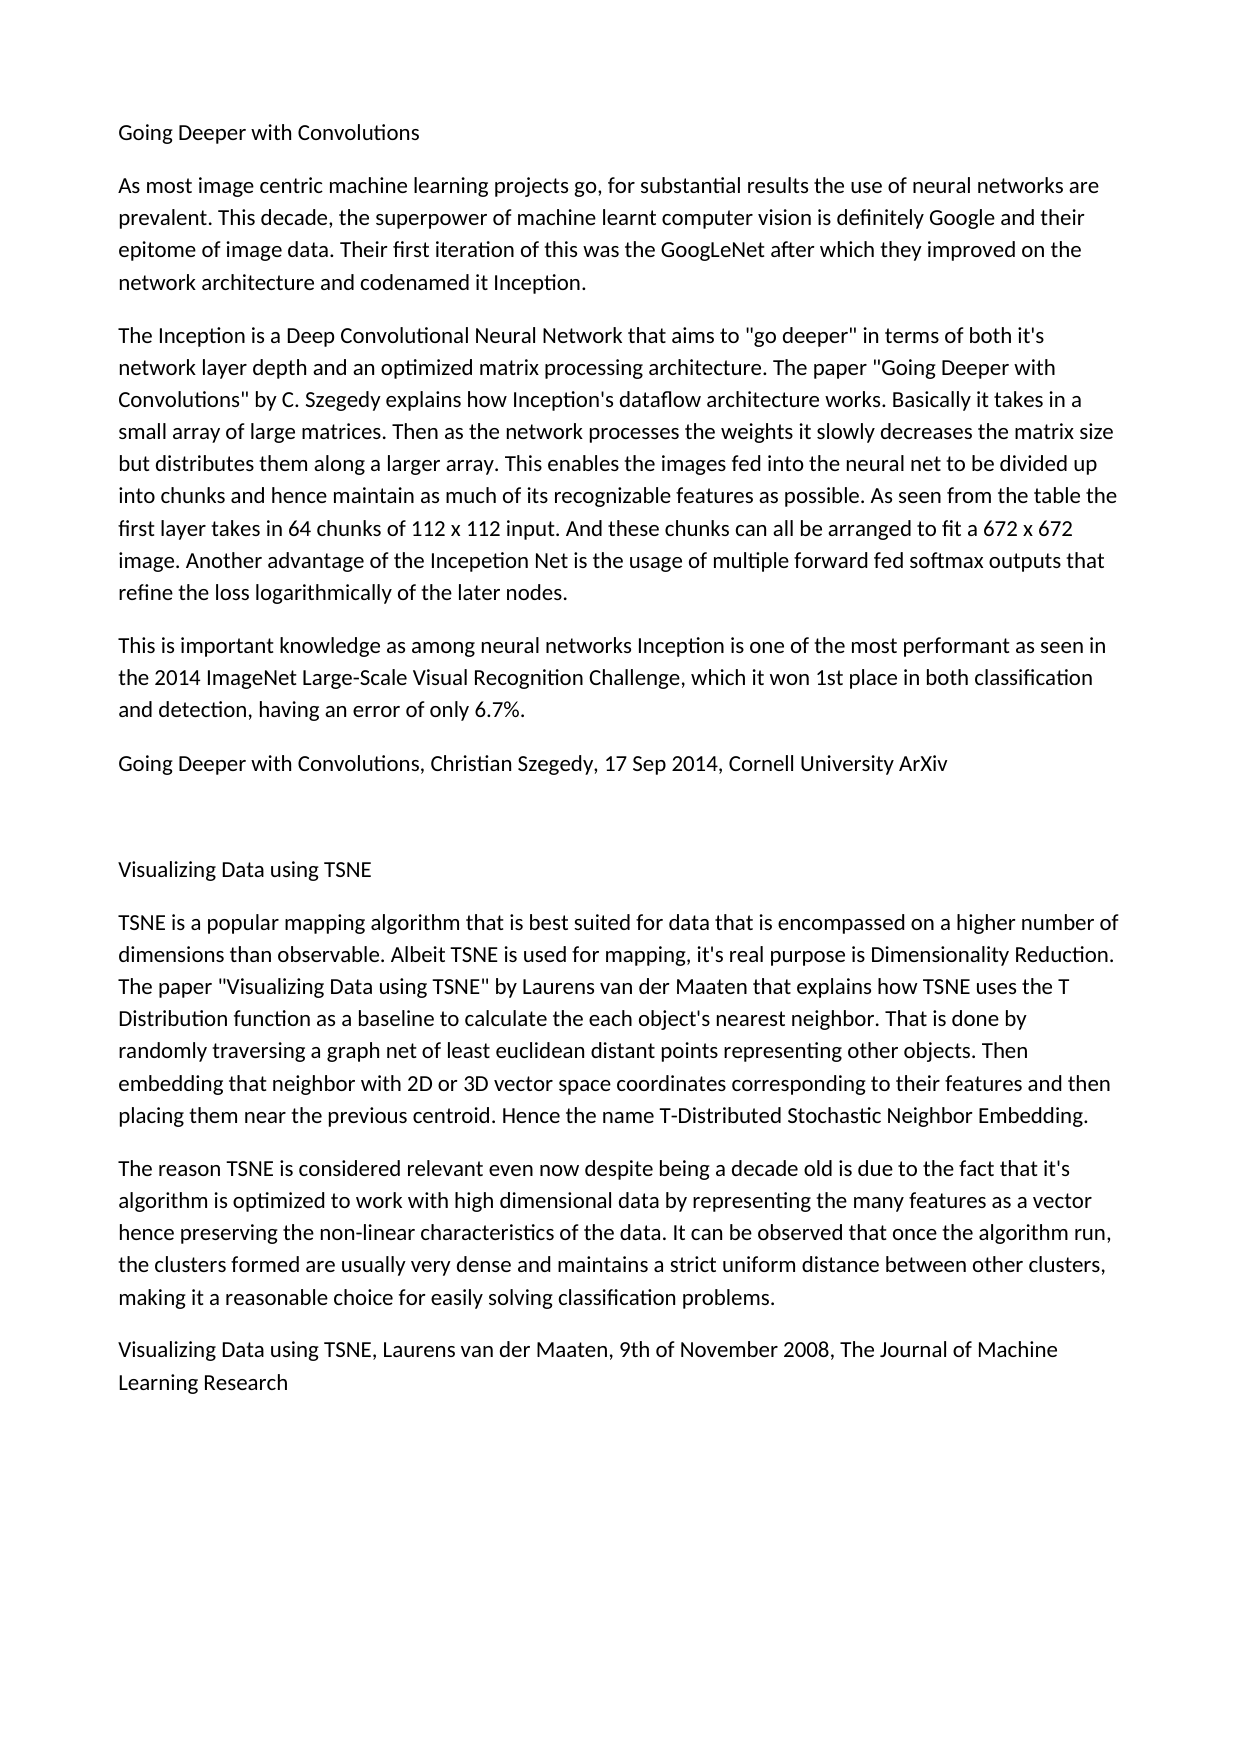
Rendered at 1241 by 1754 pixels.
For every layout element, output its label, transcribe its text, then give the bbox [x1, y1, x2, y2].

text The reason TSNE is considered relevant even now despite being a decade old is due to the fact that it's algorithm is optimized to work with high dimensional data by representing the many features as a vector hence preserving the non-linear characteristics of the data. It can be observed that once the algorithm run, the clusters formed are usually very dense and maintains a strict uniform distance between other clusters, making it a reasonable choice for easily solving classification problems. [118, 1154, 1122, 1311]
text Going Deeper with Convolutions [118, 118, 1122, 146]
text Visualizing Data using TSNE, Laurens van der Maaten, 9th of November 2008, The Journal of Machine Learning Research [118, 1336, 1122, 1396]
text As most image centric machine learning projects go, for substantial results the use of neural networks are prevalent. This decade, the superpower of machine learnt computer vision is definitely Google and their epitome of image data. Their first iteration of this was the GoogLeNet after which they improved on the network architecture and codenamed it Inception. [118, 171, 1122, 296]
text TSNE is a popular mapping algorithm that is best suited for data that is encompassed on a higher number of dimensions than observable. Albeit TSNE is used for mapping, it's real purpose is Dimensionality Reduction. The paper "Visualizing Data using TSNE" by Laurens van der Maaten that explains how TSNE uses the T Distribution function as a baseline to calculate the each object's nearest neighbor. That is done by randomly traversing a graph net of least euclidean distant points representing other objects. Then embedding that neighbor with 2D or 3D vector space coordinates corresponding to their features and then placing them near the previous centroid. Hence the name T-Distributed Stochastic Neighbor Embedding. [118, 908, 1122, 1129]
text Going Deeper with Convolutions, Christian Szegedy, 17 Sep 2014, Cornell University ArXiv [118, 749, 1122, 777]
text Visualizing Data using TSNE [118, 855, 1122, 883]
text The Inception is a Deep Convolutional Neural Network that aims to "go deeper" in terms of both it's network layer depth and an optimized matrix processing architecture. The paper "Going Deeper with Convolutions" by C. Szegedy explains how Inception's dataflow architecture works. Basically it takes in a small array of large matrices. Then as the network processes the weights it slowly decreases the matrix size but distributes them along a larger array. This enables the images fed into the neural net to be divided up into chunks and hence maintain as much of its recognizable features as possible. As seen from the table the first layer takes in 64 chunks of 112 x 112 input. And these chunks can all be arranged to fit a 672 x 672 image. Another advantage of the Incepetion Net is the usage of multiple forward fed softmax outputs that refine the loss logarithmically of the later nodes. [118, 321, 1122, 606]
text This is important knowledge as among neural networks Inception is one of the most performant as seen in the 2014 ImageNet Large-Scale Visual Recognition Challenge, which it won 1st place in both classification and detection, having an error of only 6.7%. [118, 631, 1122, 724]
